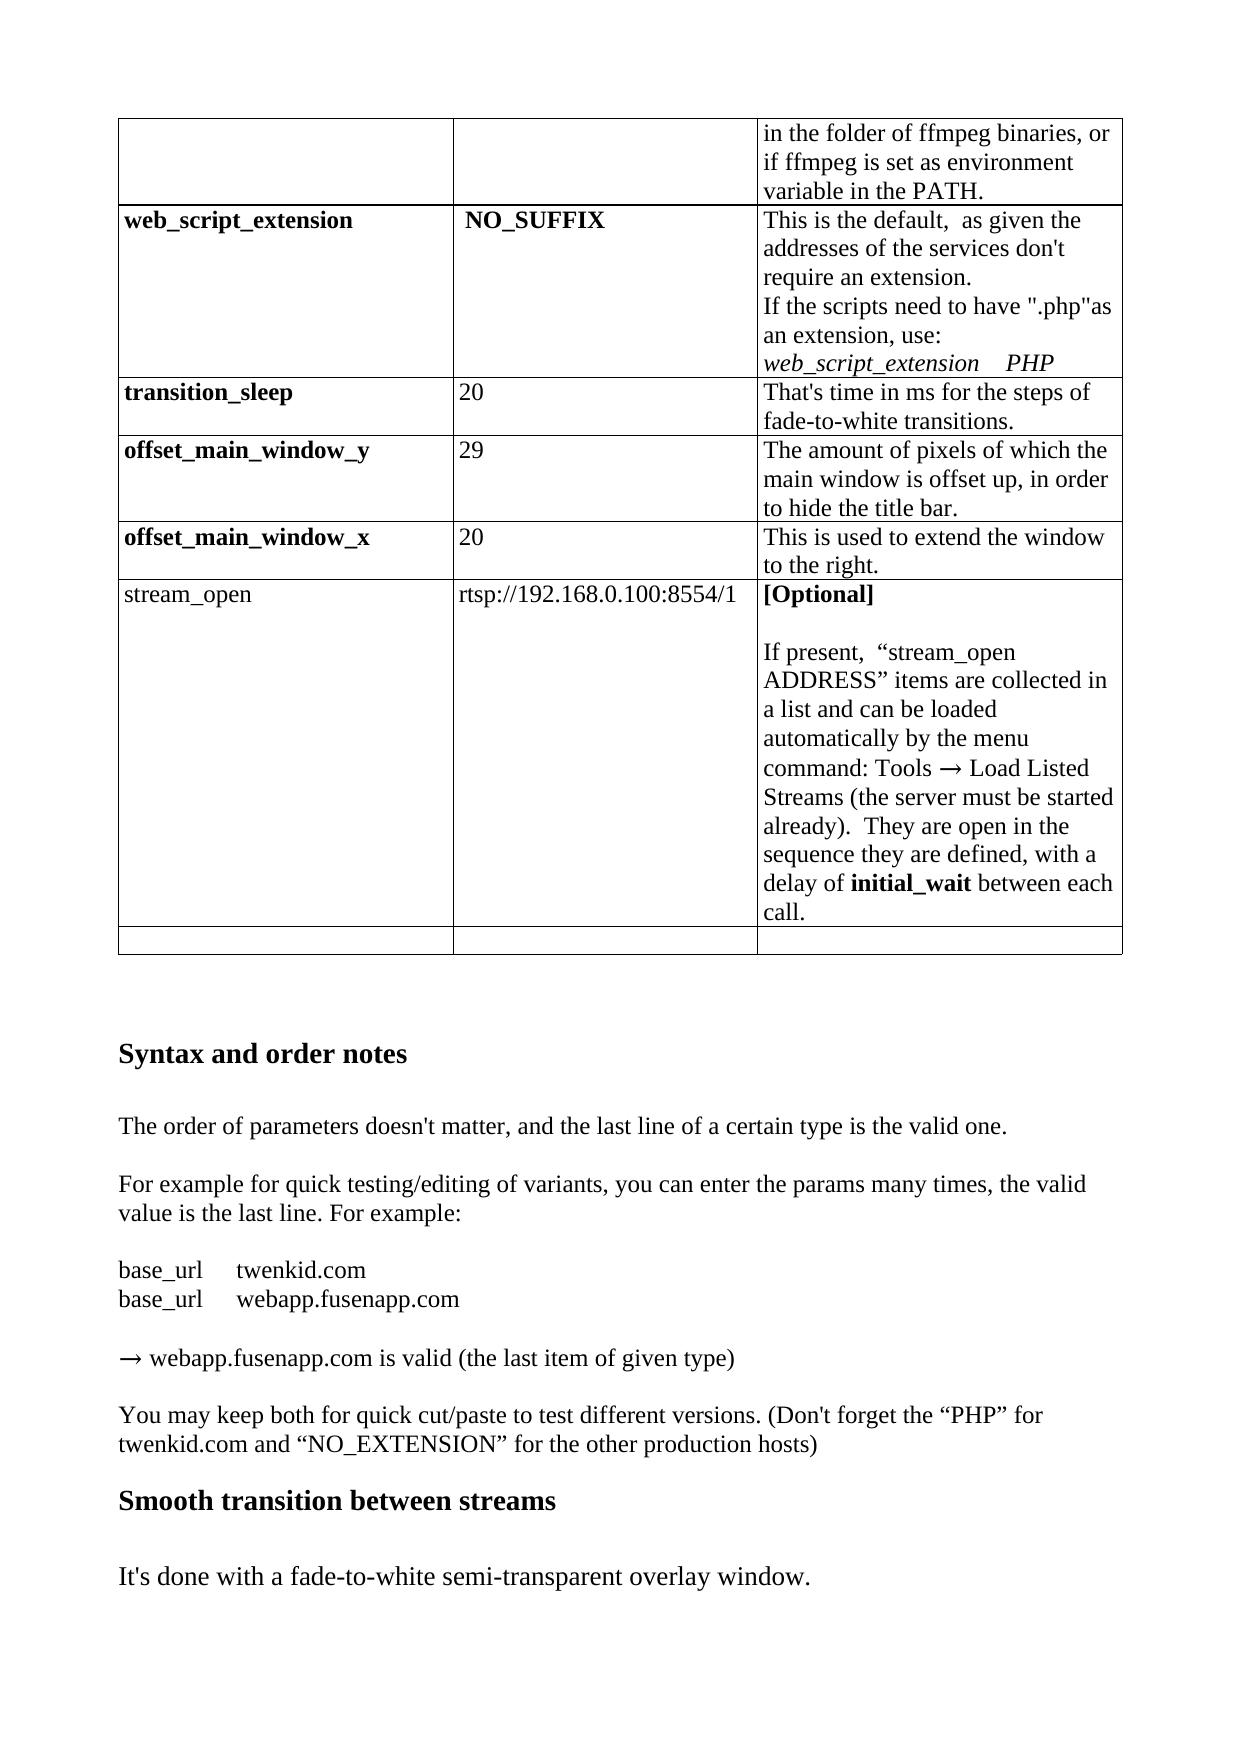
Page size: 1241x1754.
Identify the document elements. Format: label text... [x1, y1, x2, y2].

table_cell [Optional] If present, “stream_open ADDRESS” items are collected in a list and can be loaded automatically by the menu command: Tools → Load Listed Streams (the server must be started already). They are open in the sequence they are defined, with a delay of initial_wait between each call. [758, 580, 1122, 926]
table_cell NO_SUFFIX [454, 206, 757, 377]
table_cell stream_open [119, 580, 453, 926]
table_cell rtsp://192.168.0.100:8554/1 [454, 580, 757, 926]
text The order of parameters doesn't matter, and the last line of a certain type is the valid one. For example for quick testing/editing of variants, you can enter the params many times, the valid value is the last line. For example: base_url twenkid.com [118, 1083, 1122, 1284]
table_cell [454, 927, 757, 954]
table_cell This is used to extend the window to the right. [758, 522, 1122, 579]
table_cell offset_main_window_y [119, 436, 453, 521]
table_cell 29 [454, 436, 757, 521]
table_cell [119, 119, 453, 204]
table_cell This is the default, as given the addresses of the services don't require an extension. If the scripts need to have ".php"as an extension, use: web_script_extension PHP [758, 206, 1122, 377]
table_cell transition_sleep [119, 378, 453, 435]
table_cell [758, 927, 1122, 954]
text It's done with a fade-to-white semi-transparent overlay window. [118, 1529, 1122, 1619]
text base_url webapp.fusenapp.com → webapp.fusenapp.com is valid (the last item of given type) You may keep both for quick cut/paste to test different versions. (Don't forget the “PHP” for twenkid.com and “NO_EXTENSION” for the other production hosts) [118, 1284, 1122, 1458]
table_cell [454, 119, 757, 204]
table_cell 20 [454, 378, 757, 435]
table_cell That's time in ms for the steps of fade-to-white transitions. [758, 378, 1122, 435]
text Syntax and order notes [118, 1037, 1122, 1070]
table_cell The amount of pixels of which the main window is offset up, in order to hide the title bar. [758, 436, 1122, 521]
table_cell in the folder of ffmpeg binaries, or if ffmpeg is set as environment variable in the PATH. [758, 119, 1122, 204]
table_cell [119, 927, 453, 954]
table_cell 20 [454, 522, 757, 579]
table_cell web_script_extension [119, 206, 453, 377]
table_cell offset_main_window_x [119, 522, 453, 579]
text Smooth transition between streams [118, 1483, 1122, 1516]
